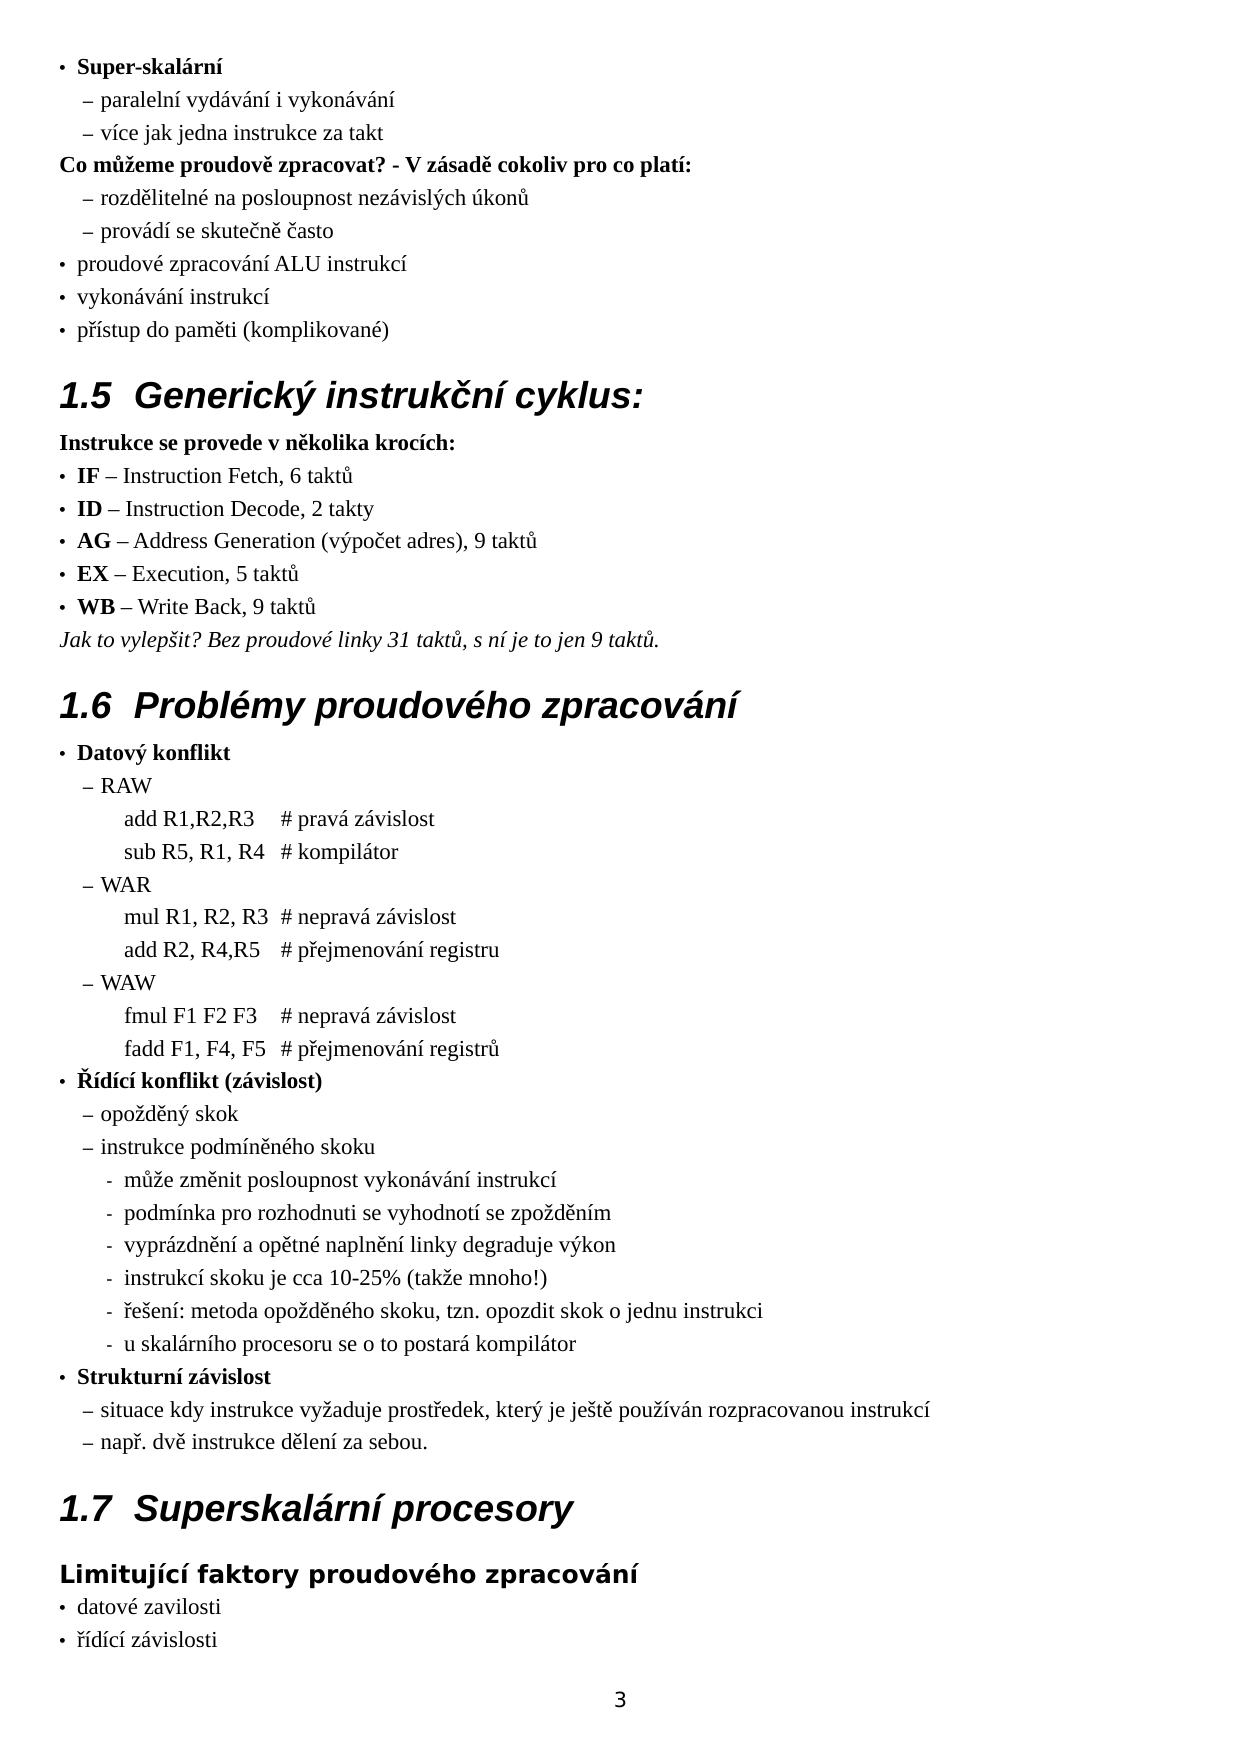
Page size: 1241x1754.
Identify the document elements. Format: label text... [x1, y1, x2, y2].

subtitle Superskalární procesory [59, 1486, 1181, 1529]
list AG – Address Generation (výpočet adres), 9 taktů [59, 527, 1181, 554]
list add R1,R2,R3 # pravá závislost [106, 805, 1181, 831]
list přístup do paměti (komplikované) [59, 316, 1181, 342]
list WB – Write Back, 9 taktů [59, 593, 1181, 619]
list RAW [83, 772, 1181, 798]
list fadd F1, F4, F5 # přejmenování registrů [106, 1035, 1181, 1061]
text Jak to vylepšit? Bez proudové linky 31 taktů, s ní je to jen 9 taktů. [59, 626, 1181, 652]
text Instrukce se provede v několika krocích: [59, 429, 1181, 455]
list datové zavilosti [59, 1593, 1181, 1620]
list Super-skalární [59, 53, 1181, 79]
list řešení: metoda opožděného skoku, tzn. opozdit skok o jednu instrukci [106, 1297, 1181, 1323]
subtitle Problémy proudového zpracování [59, 684, 1181, 727]
list opožděný skok [83, 1100, 1181, 1127]
list ID – Instruction Decode, 2 takty [59, 495, 1181, 521]
list Strukturní závislost [59, 1363, 1181, 1389]
list rozdělitelné na posloupnost nezávislých úkonů [83, 184, 1181, 211]
list Datový konflikt [59, 739, 1181, 766]
list add R2, R4,R5 # přejmenování registru [106, 936, 1181, 963]
list instrukcí skoku je cca 10-25% (takže mnoho!) [106, 1264, 1181, 1291]
list může změnit posloupnost vykonávání instrukcí [106, 1166, 1181, 1192]
list WAW [83, 969, 1181, 995]
list podmínka pro rozhodnuti se vyhodnotí se zpožděním [106, 1199, 1181, 1225]
list paralelní vydávání i vykonávání [83, 86, 1181, 112]
list IF – Instruction Fetch, 6 taktů [59, 462, 1181, 488]
text Co můžeme proudově zpracovat? - V zásadě cokoliv pro co platí: [59, 152, 1181, 178]
list vyprázdnění a opětné naplnění linky degraduje výkon [106, 1232, 1181, 1258]
list situace kdy instrukce vyžaduje prostředek, který je ještě používán rozpracovanou instrukcí [83, 1396, 1181, 1422]
list např. dvě instrukce dělení za sebou. [83, 1428, 1181, 1455]
subtitle Generický instrukční cyklus: [59, 373, 1181, 417]
list EX – Execution, 5 taktů [59, 560, 1181, 587]
list fmul F1 F2 F3 # nepravá závislost [106, 1002, 1181, 1028]
list WAR [83, 871, 1181, 897]
list řídící závislosti [59, 1626, 1181, 1653]
list mul R1, R2, R3 # nepravá závislost [106, 903, 1181, 930]
list u skalárního procesoru se o to postará kompilátor [106, 1330, 1181, 1356]
list sub R5, R1, R4 # kompilátor [106, 838, 1181, 864]
subtitle Limitující faktory proudového zpracování [59, 1561, 1181, 1590]
list instrukce podmíněného skoku [83, 1133, 1181, 1159]
list Řídící konflikt (závislost) [59, 1067, 1181, 1094]
list proudové zpracování ALU instrukcí [59, 250, 1181, 276]
list více jak jedna instrukce za takt [83, 119, 1181, 145]
list vykonávání instrukcí [59, 283, 1181, 309]
list provádí se skutečně často [83, 217, 1181, 243]
